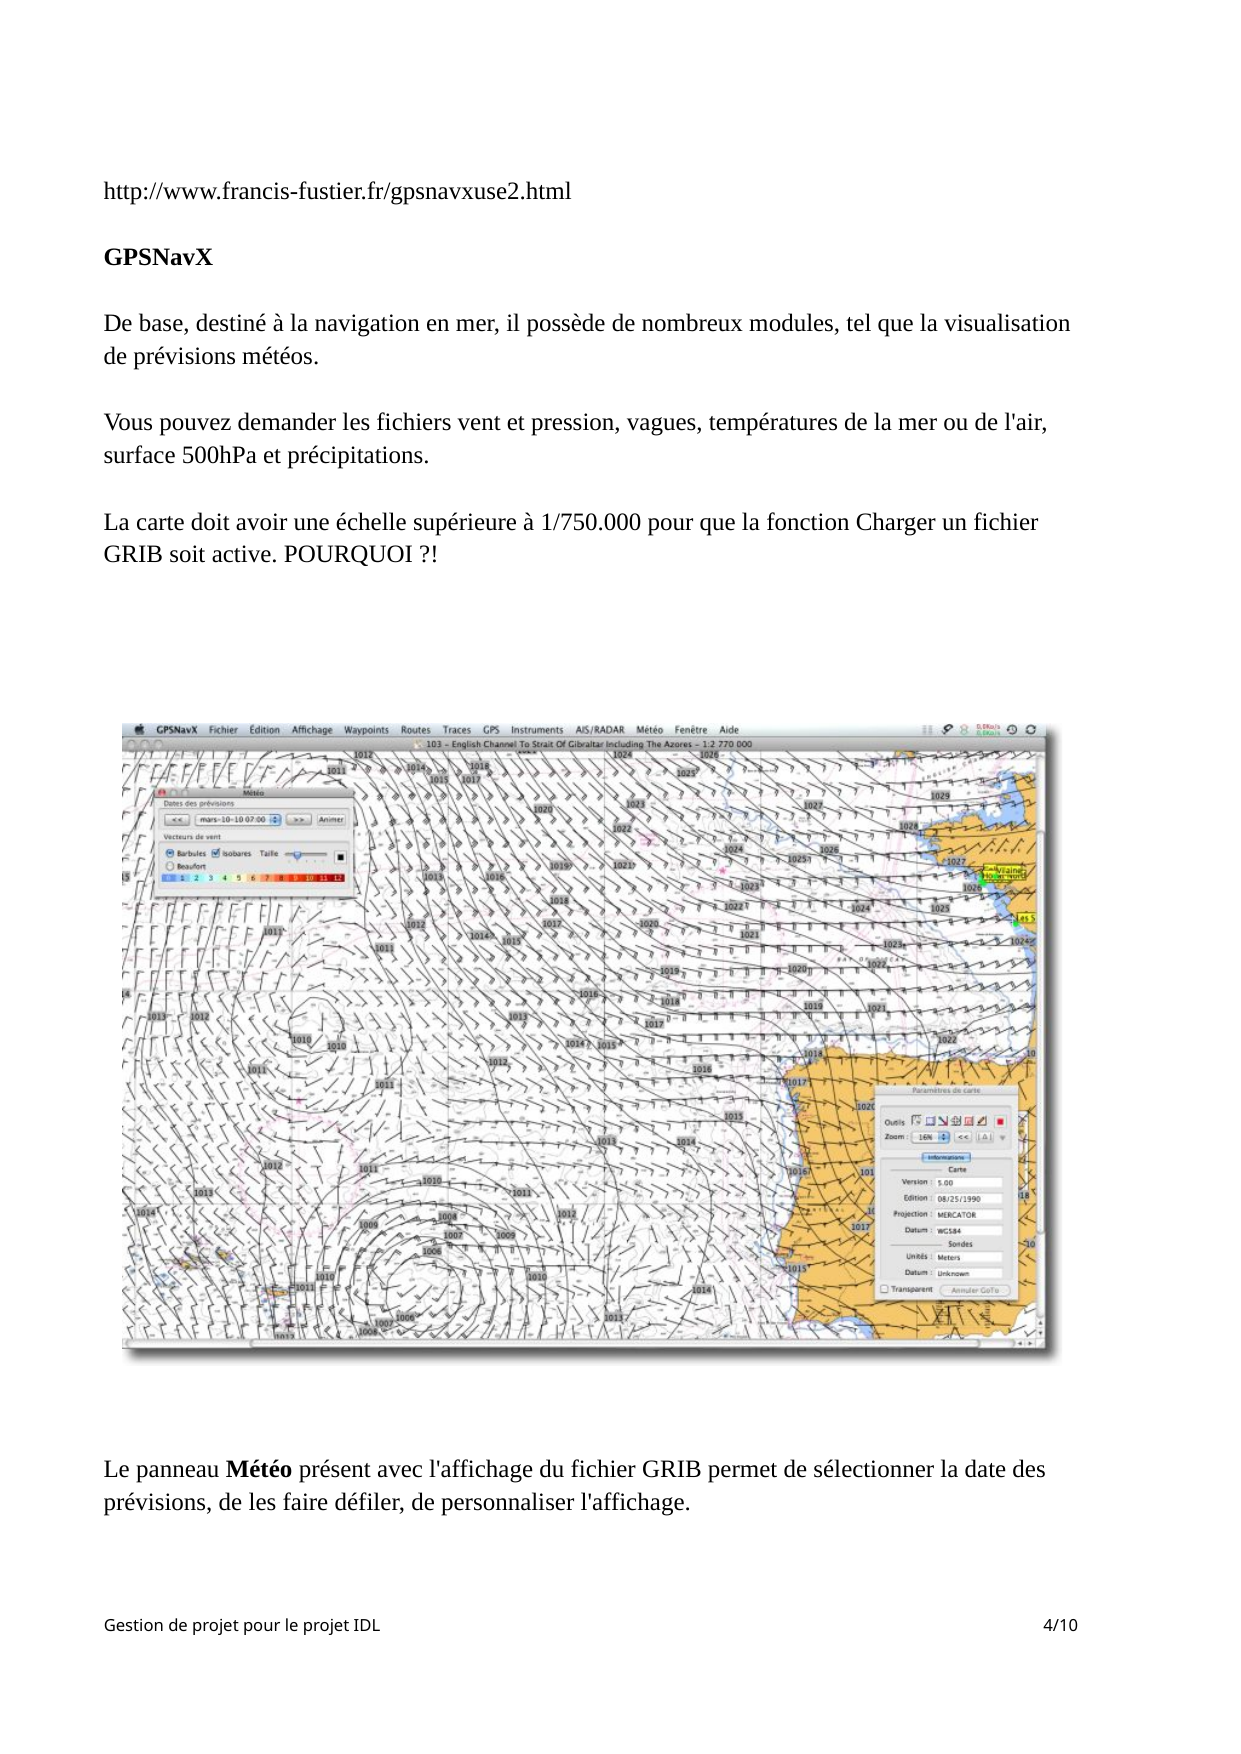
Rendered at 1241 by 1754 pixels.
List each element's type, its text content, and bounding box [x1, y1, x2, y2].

text Vous pouvez demander les fichiers vent et pression, vagues, températures de la mer ou de l'air, surface 500hPa et précipitations. [103, 407, 1078, 469]
picture [122, 723, 1063, 1366]
text Le panneau Météo présent avec l'affichage du fichier GRIB permet de sélectionner la date des prévisions, de les faire défiler, de personnaliser l'affichage. [103, 1454, 1078, 1516]
text La carte doit avoir une échelle supérieure à 1/750.000 pour que la fonction Charger un fichier GRIB soit active. POURQUOI ?! [103, 507, 1078, 568]
text http://www.francis-fustier.fr/gpsnavxuse2.html [103, 176, 1078, 205]
text De base, destiné à la navigation en mer, il possède de nombreux modules, tel que la visualisation de prévisions météos. [103, 308, 1078, 370]
text GPSNavX [103, 242, 1078, 271]
